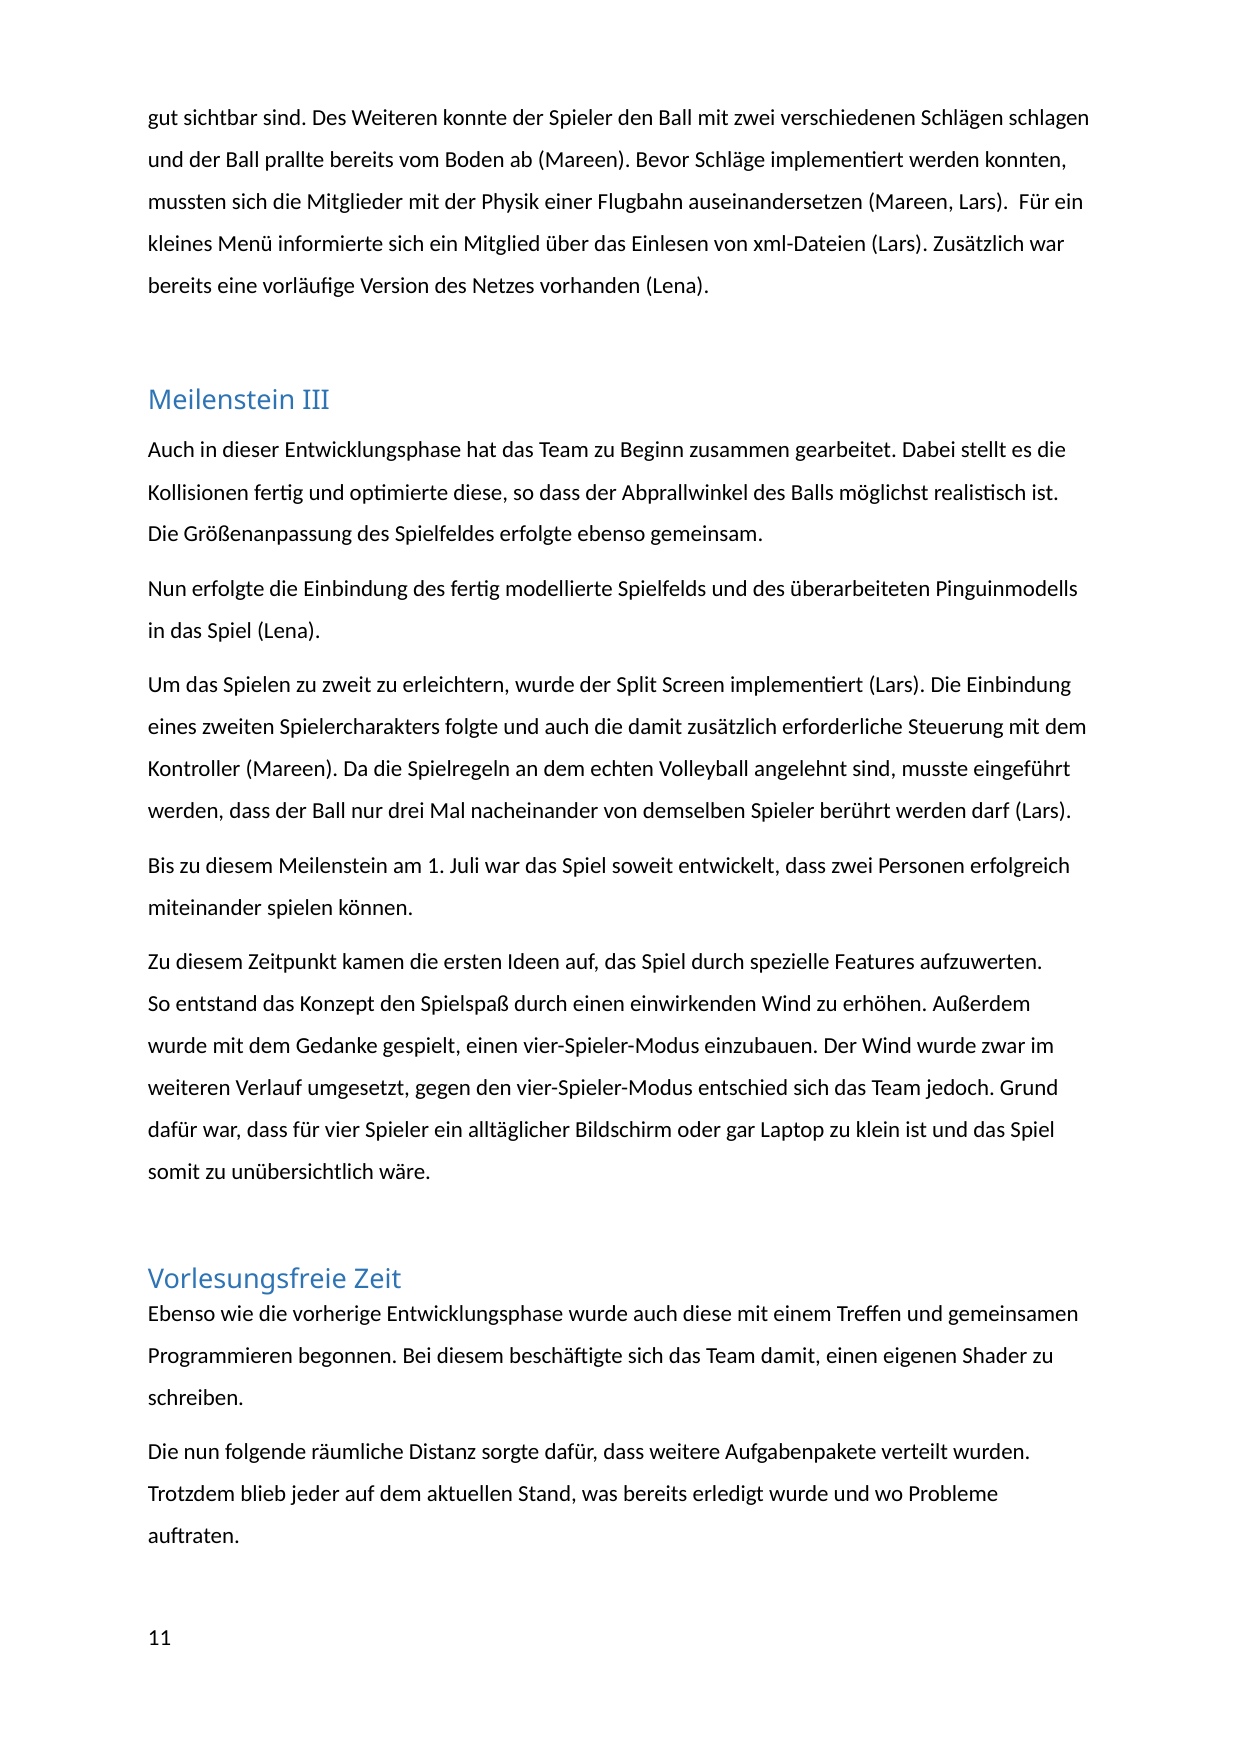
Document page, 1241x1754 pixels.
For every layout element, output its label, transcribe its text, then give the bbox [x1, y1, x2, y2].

text Bis zu diesem Meilenstein am 1. Juli war das Spiel soweit entwickelt, dass zwei Personen erfolgreich miteinander spielen können. [148, 851, 1093, 921]
subtitle Meilenstein III [148, 380, 1093, 417]
text Um das Spielen zu zweit zu erleichtern, wurde der Split Screen implementiert (Lars). Die Einbindung eines zweiten Spielercharakters folgte und auch die damit zusätzlich erforderliche Steuerung mit dem Kontroller (Mareen). Da die Spielregeln an dem echten Volleyball angelehnt sind, musste eingeführt werden, dass der Ball nur drei Mal nacheinander von demselben Spieler berührt werden darf (Lars). [148, 671, 1093, 824]
subtitle Vorlesungsfreie Zeit [148, 1259, 1093, 1296]
text Zu diesem Zeitpunkt kamen die ersten Ideen auf, das Spiel durch spezielle Features aufzuwerten. So entstand das Konzept den Spielspaß durch einen einwirkenden Wind zu erhöhen. Außerdem wurde mit dem Gedanke gespielt, einen vier-Spieler-Modus einzubauen. Der Wind wurde zwar im weiteren Verlauf umgesetzt, gegen den vier-Spieler-Modus entschied sich das Team jedoch. Grund dafür war, dass für vier Spieler ein alltäglicher Bildschirm oder gar Laptop zu klein ist und das Spiel somit zu unübersichtlich wäre. [148, 947, 1093, 1185]
text gut sichtbar sind. Des Weiteren konnte der Spieler den Ball mit zwei verschiedenen Schlägen schlagen und der Ball prallte bereits vom Boden ab (Mareen). Bevor Schläge implementiert werden konnten, mussten sich die Mitglieder mit der Physik einer Flugbahn auseinandersetzen (Mareen, Lars). Für ein kleines Menü informierte sich ein Mitglied über das Einlesen von xml-Dateien (Lars). Zusätzlich war bereits eine vorläufige Version des Netzes vorhanden (Lena). [148, 103, 1093, 299]
text Nun erfolgte die Einbindung des fertig modellierte Spielfelds und des überarbeiteten Pinguinmodells in das Spiel (Lena). [148, 574, 1093, 644]
text Ebenso wie die vorherige Entwicklungsphase wurde auch diese mit einem Treffen und gemeinsamen Programmieren begonnen. Bei diesem beschäftigte sich das Team damit, einen eigenen Shader zu schreiben. [148, 1299, 1093, 1411]
text Auch in dieser Entwicklungsphase hat das Team zu Beginn zusammen gearbeitet. Dabei stellt es die Kollisionen fertig und optimierte diese, so dass der Abprallwinkel des Balls möglichst realistisch ist. Die Größenanpassung des Spielfeldes erfolgte ebenso gemeinsam. [148, 436, 1093, 548]
text Die nun folgende räumliche Distanz sorgte dafür, dass weitere Aufgabenpakete verteilt wurden. Trotzdem blieb jeder auf dem aktuellen Stand, was bereits erledigt wurde und wo Probleme auftraten. [148, 1437, 1093, 1549]
